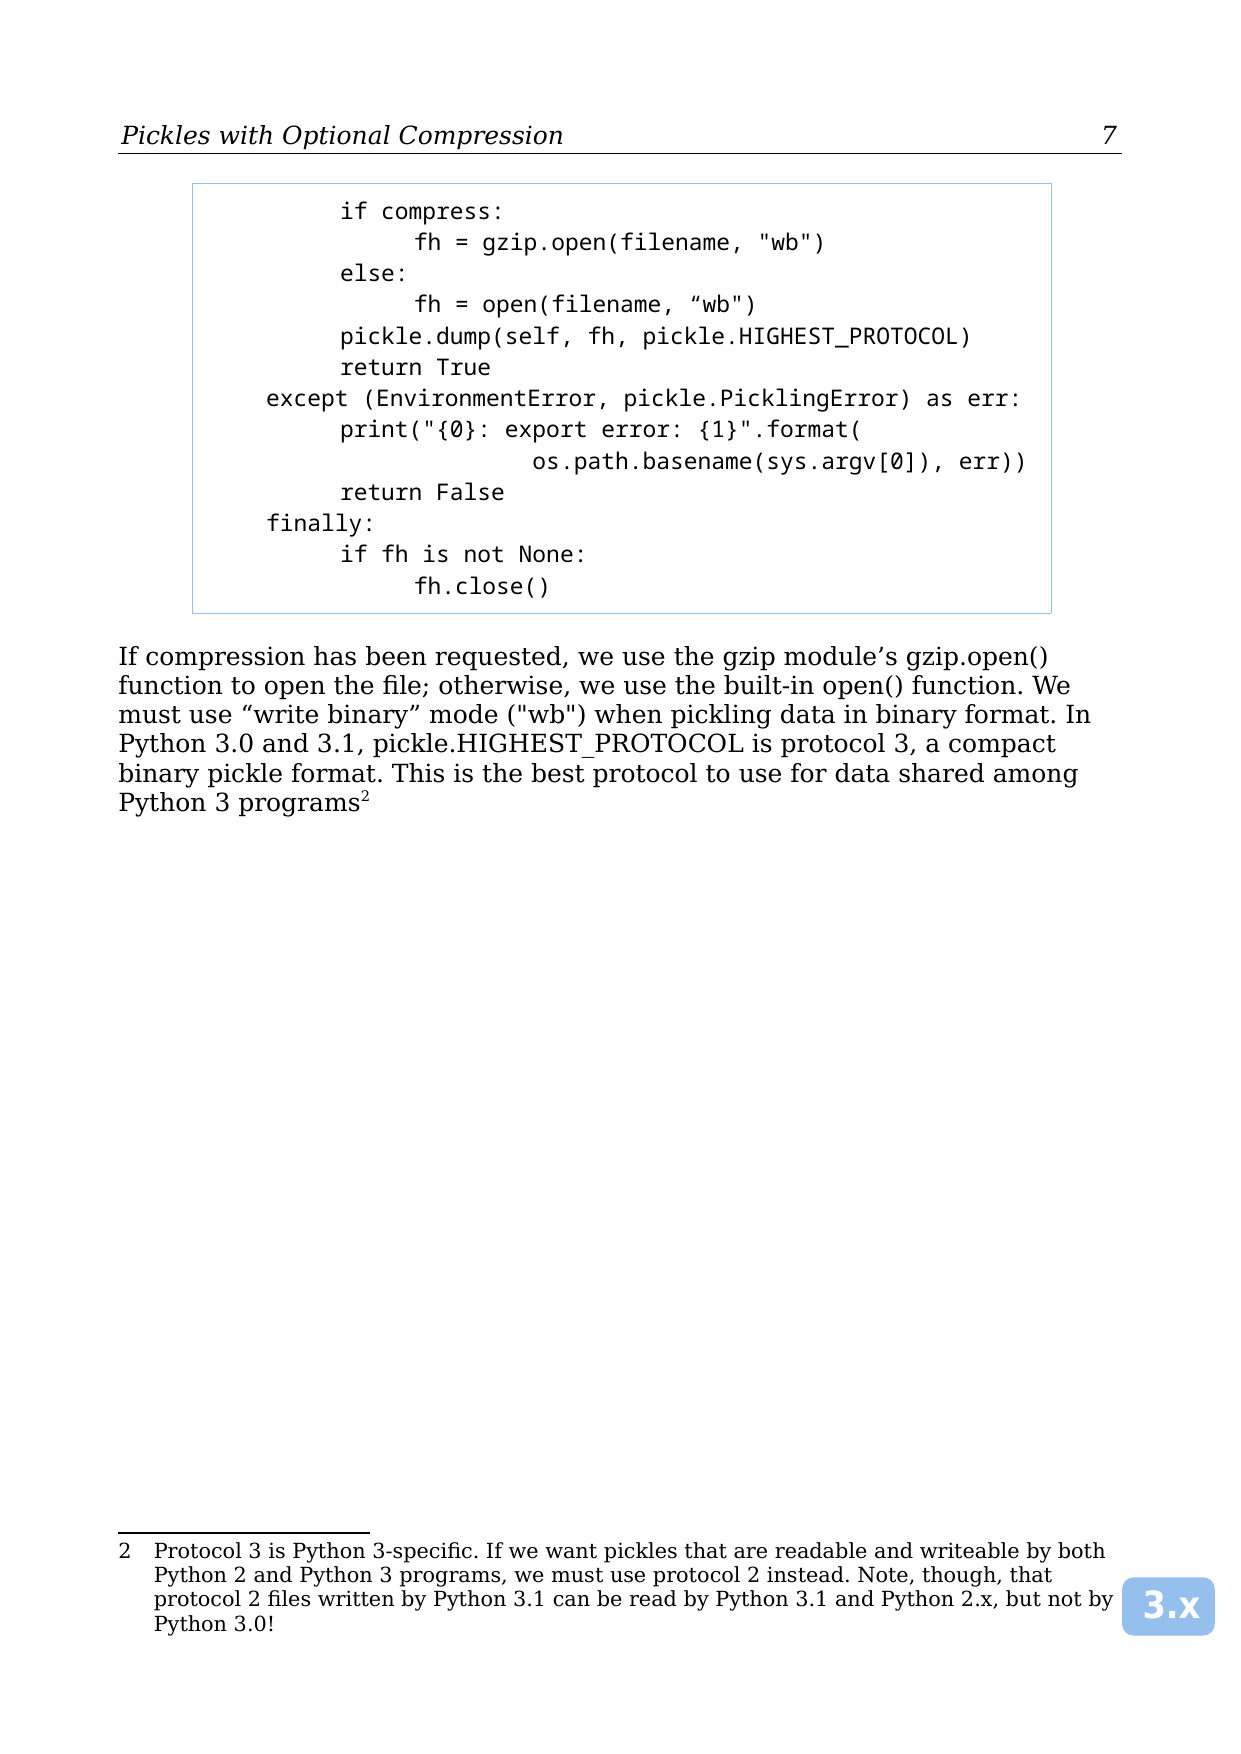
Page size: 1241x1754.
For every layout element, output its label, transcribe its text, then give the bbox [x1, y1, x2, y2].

text if compress: [193, 184, 1051, 214]
text fh = gzip.open(filename, "wb") [193, 214, 1051, 245]
text if fh is not None: [193, 526, 1051, 558]
text print("{0}: export error: {1}".format( [193, 401, 1051, 433]
text fh.close() [193, 558, 1051, 613]
text pickle.dump(self, fh, pickle.HIGHEST_PROTOCOL) [193, 308, 1051, 339]
text return True [193, 339, 1051, 370]
text Protocol 3 is Python 3-specific. If we want pickles that are readable and writeable by both Python 2 and Python 3 programs, we must use protocol 2 instead. Note, though, that protocol 2 files written by Python 3.1 can be read by Python 3.1 and Python 2.x, but not by Python 3.0! [118, 1539, 1122, 1636]
text finally: [193, 495, 1051, 526]
text os.path.basename(sys.argv[0]), err)) [193, 433, 1051, 464]
text fh = open(filename, “wb") [193, 276, 1051, 308]
text else: [193, 245, 1051, 276]
text except (EnvironmentError, pickle.PicklingError) as err: [193, 370, 1051, 401]
text return False [193, 464, 1051, 495]
text If compression has been requested, we use the gzip module’s gzip.open() function to open the file; otherwise, we use the built-in open() function. We must use “write binary” mode ("wb") when pickling data in binary format. In Python 3.0 and 3.1, pickle.HIGHEST_PROTOCOL is protocol 3, a compact binary pickle format. This is the best protocol to use for data shared among Python 3 programs [118, 642, 1122, 817]
